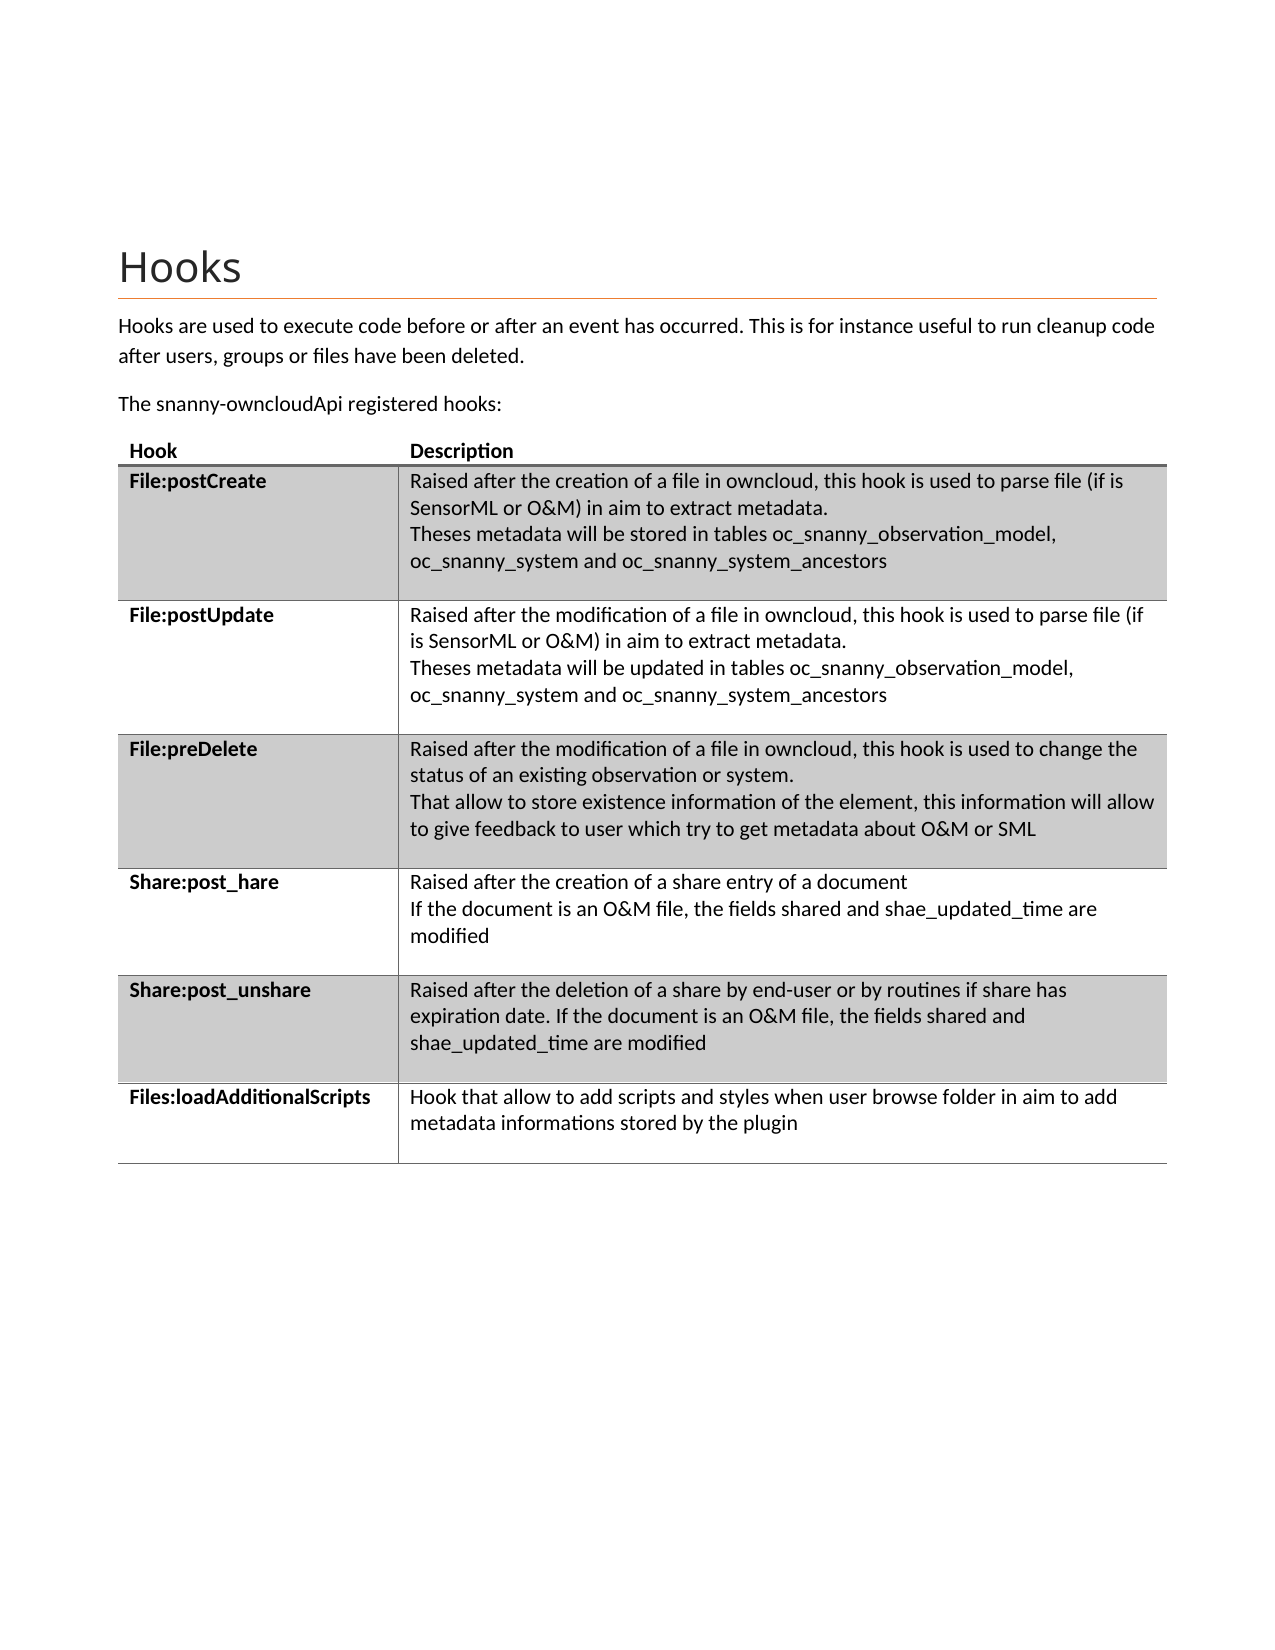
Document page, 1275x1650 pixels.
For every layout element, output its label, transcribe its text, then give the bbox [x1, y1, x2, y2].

table_cell Share:post_unshare [118, 976, 398, 1082]
text Hooks are used to execute code before or after an event has occurred. This is for instance useful to run cleanup code after users, groups or files have been deleted. [118, 312, 1157, 369]
table_cell Raised after the modification of a file in owncloud, this hook is used to parse file (if is SensorML or O&M) in aim to extract metadata. Theses metadata will be updated in tables oc_snanny_observation_model, oc_snanny_system and oc_snanny_system_ancestors [399, 601, 1167, 734]
subtitle Hooks [118, 237, 1157, 298]
table_cell Hook that allow to add scripts and styles when user browse folder in aim to add metadata informations stored by the plugin [399, 1084, 1167, 1163]
table_header Description [399, 437, 1167, 464]
table_cell Raised after the creation of a share entry of a document If the document is an O&M file, the fields shared and shae_updated_time are modified [399, 869, 1167, 975]
table_header Hook [118, 437, 399, 464]
table_cell Raised after the modification of a file in owncloud, this hook is used to change the status of an existing observation or system. That allow to store existence information of the element, this information will allow to give feedback to user which try to get metadata about O&M or SML [399, 735, 1167, 868]
table_cell Raised after the creation of a file in owncloud, this hook is used to parse file (if is SensorML or O&M) in aim to extract metadata. Theses metadata will be stored in tables oc_snanny_observation_model, oc_snanny_system and oc_snanny_system_ancestors [399, 467, 1167, 600]
table_cell Raised after the deletion of a share by end-user or by routines if share has expiration date. If the document is an O&M file, the fields shared and shae_updated_time are modified [399, 976, 1167, 1082]
table_cell File:preDelete [118, 735, 398, 868]
table_cell File:postCreate [118, 467, 398, 600]
table_cell File:postUpdate [118, 601, 398, 734]
table_cell Files:loadAdditionalScripts [118, 1084, 398, 1163]
text The snanny-owncloudApi registered hooks: [118, 390, 1157, 417]
table_cell Share:post_hare [118, 869, 398, 975]
